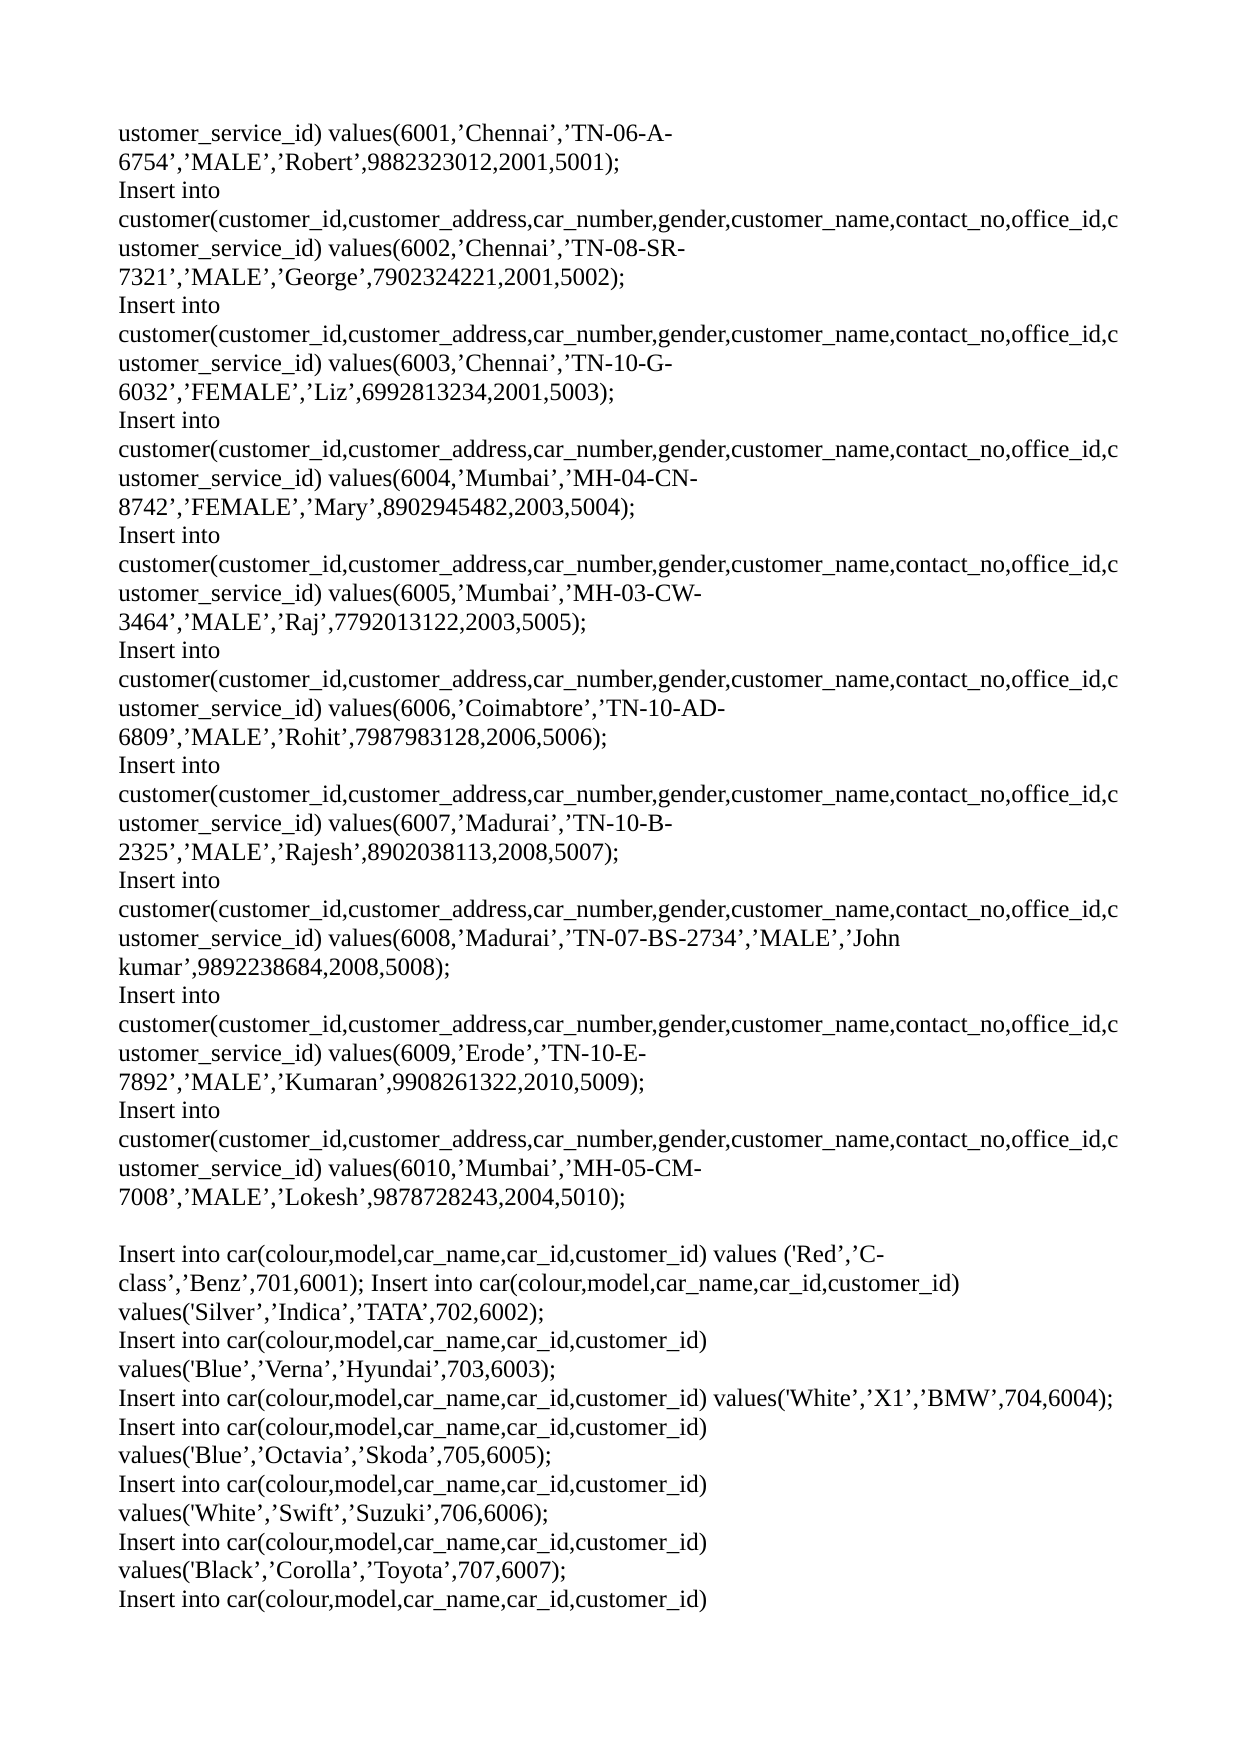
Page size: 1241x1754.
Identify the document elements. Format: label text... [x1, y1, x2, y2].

text Insert into customer(customer_id,customer_address,car_number,gender,customer_name,contact_no,office_id,customer_service_id) values(6008,’Madurai’,’TN-07-BS-2734’,’MALE’,’John kumar’,9892238684,2008,5008); [118, 866, 1122, 981]
text Insert into car(colour,model,car_name,car_id,customer_id) [118, 1584, 1122, 1613]
text ustomer_service_id) values(6001,’Chennai’,’TN-06-A-6754’,’MALE’,’Robert’,9882323012,2001,5001); [118, 118, 1122, 176]
text Insert into car(colour,model,car_name,car_id,customer_id) values('White’,’Swift’,’Suzuki’,706,6006); [118, 1469, 1122, 1527]
text Insert into customer(customer_id,customer_address,car_number,gender,customer_name,contact_no,office_id,customer_service_id) values(6004,’Mumbai’,’MH-04-CN-8742’,’FEMALE’,’Mary’,8902945482,2003,5004); [118, 406, 1122, 521]
text Insert into car(colour,model,car_name,car_id,customer_id) values('White’,’X1’,’BMW’,704,6004); [118, 1383, 1122, 1412]
text Insert into customer(customer_id,customer_address,car_number,gender,customer_name,contact_no,office_id,customer_service_id) values(6010,’Mumbai’,’MH-05-CM-7008’,’MALE’,’Lokesh’,9878728243,2004,5010); [118, 1096, 1122, 1211]
text Insert into customer(customer_id,customer_address,car_number,gender,customer_name,contact_no,office_id,customer_service_id) values(6003,’Chennai’,’TN-10-G-6032’,’FEMALE’,’Liz’,6992813234,2001,5003); [118, 291, 1122, 406]
text Insert into car(colour,model,car_name,car_id,customer_id) values('Black’,’Corolla’,’Toyota’,707,6007); [118, 1527, 1122, 1584]
text Insert into customer(customer_id,customer_address,car_number,gender,customer_name,contact_no,office_id,customer_service_id) values(6009,’Erode’,’TN-10-E-7892’,’MALE’,’Kumaran’,9908261322,2010,5009); [118, 981, 1122, 1096]
text Insert into customer(customer_id,customer_address,car_number,gender,customer_name,contact_no,office_id,customer_service_id) values(6005,’Mumbai’,’MH-03-CW-3464’,’MALE’,’Raj’,7792013122,2003,5005); [118, 521, 1122, 636]
text Insert into car(colour,model,car_name,car_id,customer_id) values ('Red’,’C-class’,’Benz’,701,6001); Insert into car(colour,model,car_name,car_id,customer_id) values('Silver’,’Indica’,’TATA’,702,6002); [118, 1239, 1122, 1326]
text Insert into customer(customer_id,customer_address,car_number,gender,customer_name,contact_no,office_id,customer_service_id) values(6006,’Coimabtore’,’TN-10-AD-6809’,’MALE’,’Rohit’,7987983128,2006,5006); [118, 636, 1122, 751]
text Insert into car(colour,model,car_name,car_id,customer_id) values('Blue’,’Verna’,’Hyundai’,703,6003); [118, 1326, 1122, 1383]
text Insert into customer(customer_id,customer_address,car_number,gender,customer_name,contact_no,office_id,customer_service_id) values(6007,’Madurai’,’TN-10-B-2325’,’MALE’,’Rajesh’,8902038113,2008,5007); [118, 751, 1122, 866]
text Insert into customer(customer_id,customer_address,car_number,gender,customer_name,contact_no,office_id,customer_service_id) values(6002,’Chennai’,’TN-08-SR-7321’,’MALE’,’George’,7902324221,2001,5002); [118, 176, 1122, 291]
text Insert into car(colour,model,car_name,car_id,customer_id) values('Blue’,’Octavia’,’Skoda’,705,6005); [118, 1412, 1122, 1469]
